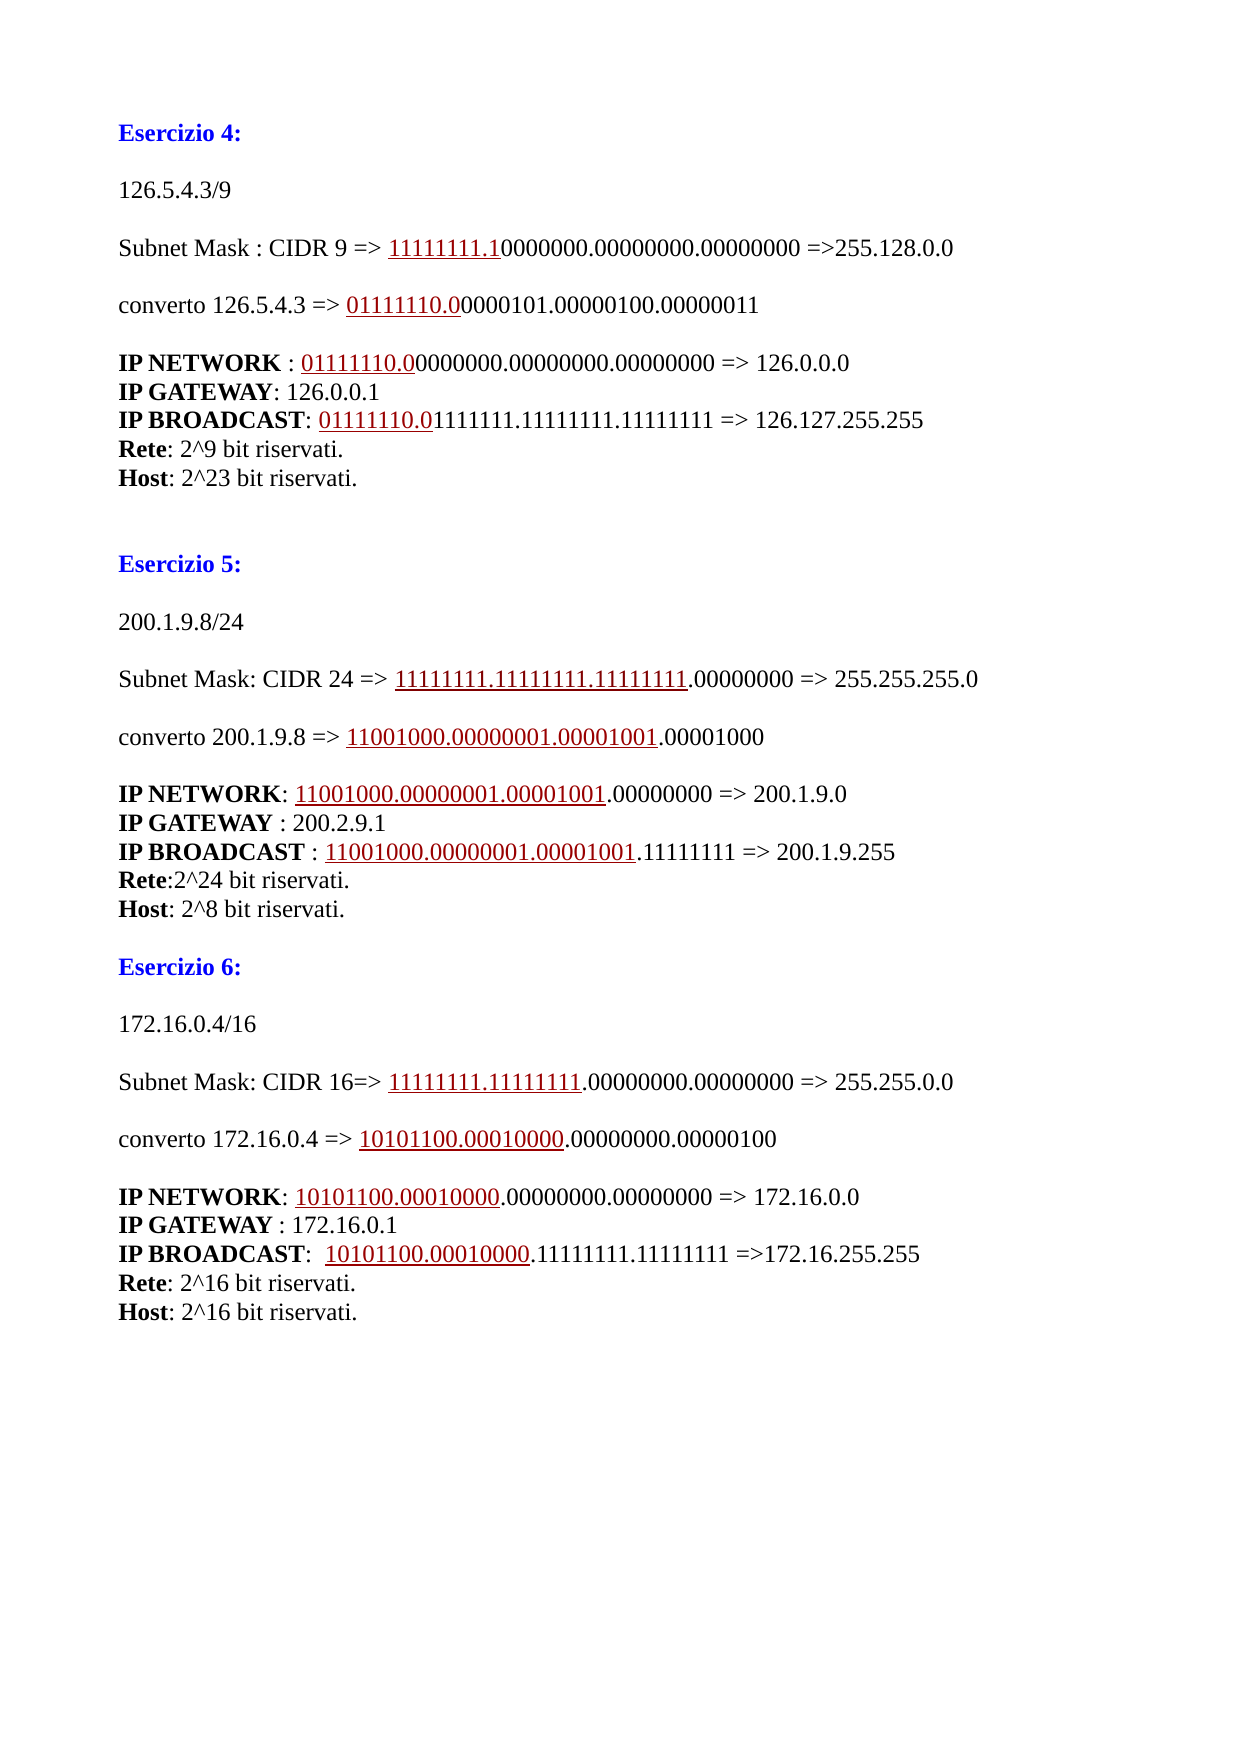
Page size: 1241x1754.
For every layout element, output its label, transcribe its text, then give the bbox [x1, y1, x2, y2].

text IP GATEWAY: 126.0.0.1 [118, 377, 1122, 406]
text IP GATEWAY : 200.2.9.1 [118, 808, 1122, 837]
text Host: 2^23 bit riservati. [118, 463, 1122, 492]
text Rete: 2^9 bit riservati. [118, 434, 1122, 463]
text IP BROADCAST: 10101100.00010000.11111111.11111111 =>172.16.255.255 [118, 1239, 1122, 1268]
text Subnet Mask: CIDR 16=> 11111111.11111111.00000000.00000000 => 255.255.0.0 [118, 1067, 1122, 1096]
text IP NETWORK: 10101100.00010000.00000000.00000000 => 172.16.0.0 [118, 1182, 1122, 1211]
text Host: 2^16 bit riservati. [118, 1297, 1122, 1326]
text Esercizio 5: [118, 549, 1122, 578]
text converto 126.5.4.3 => 01111110.00000101.00000100.00000011 [118, 291, 1122, 319]
text Host: 2^8 bit riservati. [118, 894, 1122, 923]
text 172.16.0.4/16 [118, 1009, 1122, 1038]
text converto 200.1.9.8 => 11001000.00000001.00001001.00001000 [118, 722, 1122, 751]
text 126.5.4.3/9 [118, 176, 1122, 204]
text IP NETWORK : 01111110.00000000.00000000.00000000 => 126.0.0.0 [118, 348, 1122, 377]
text IP BROADCAST : 11001000.00000001.00001001.11111111 => 200.1.9.255 [118, 837, 1122, 866]
text IP NETWORK: 11001000.00000001.00001001.00000000 => 200.1.9.0 [118, 779, 1122, 808]
text Esercizio 4: [118, 118, 1122, 147]
text IP GATEWAY : 172.16.0.1 [118, 1211, 1122, 1239]
text 200.1.9.8/24 [118, 607, 1122, 636]
text Subnet Mask : CIDR 9 => 11111111.10000000.00000000.00000000 =>255.128.0.0 [118, 233, 1122, 262]
text IP BROADCAST: 01111110.01111111.11111111.11111111 => 126.127.255.255 [118, 406, 1122, 434]
text Esercizio 6: [118, 952, 1122, 981]
text Rete: 2^16 bit riservati. [118, 1268, 1122, 1297]
text Subnet Mask: CIDR 24 => 11111111.11111111.11111111.00000000 => 255.255.255.0 [118, 664, 1122, 693]
text Rete:2^24 bit riservati. [118, 866, 1122, 894]
text converto 172.16.0.4 => 10101100.00010000.00000000.00000100 [118, 1124, 1122, 1153]
